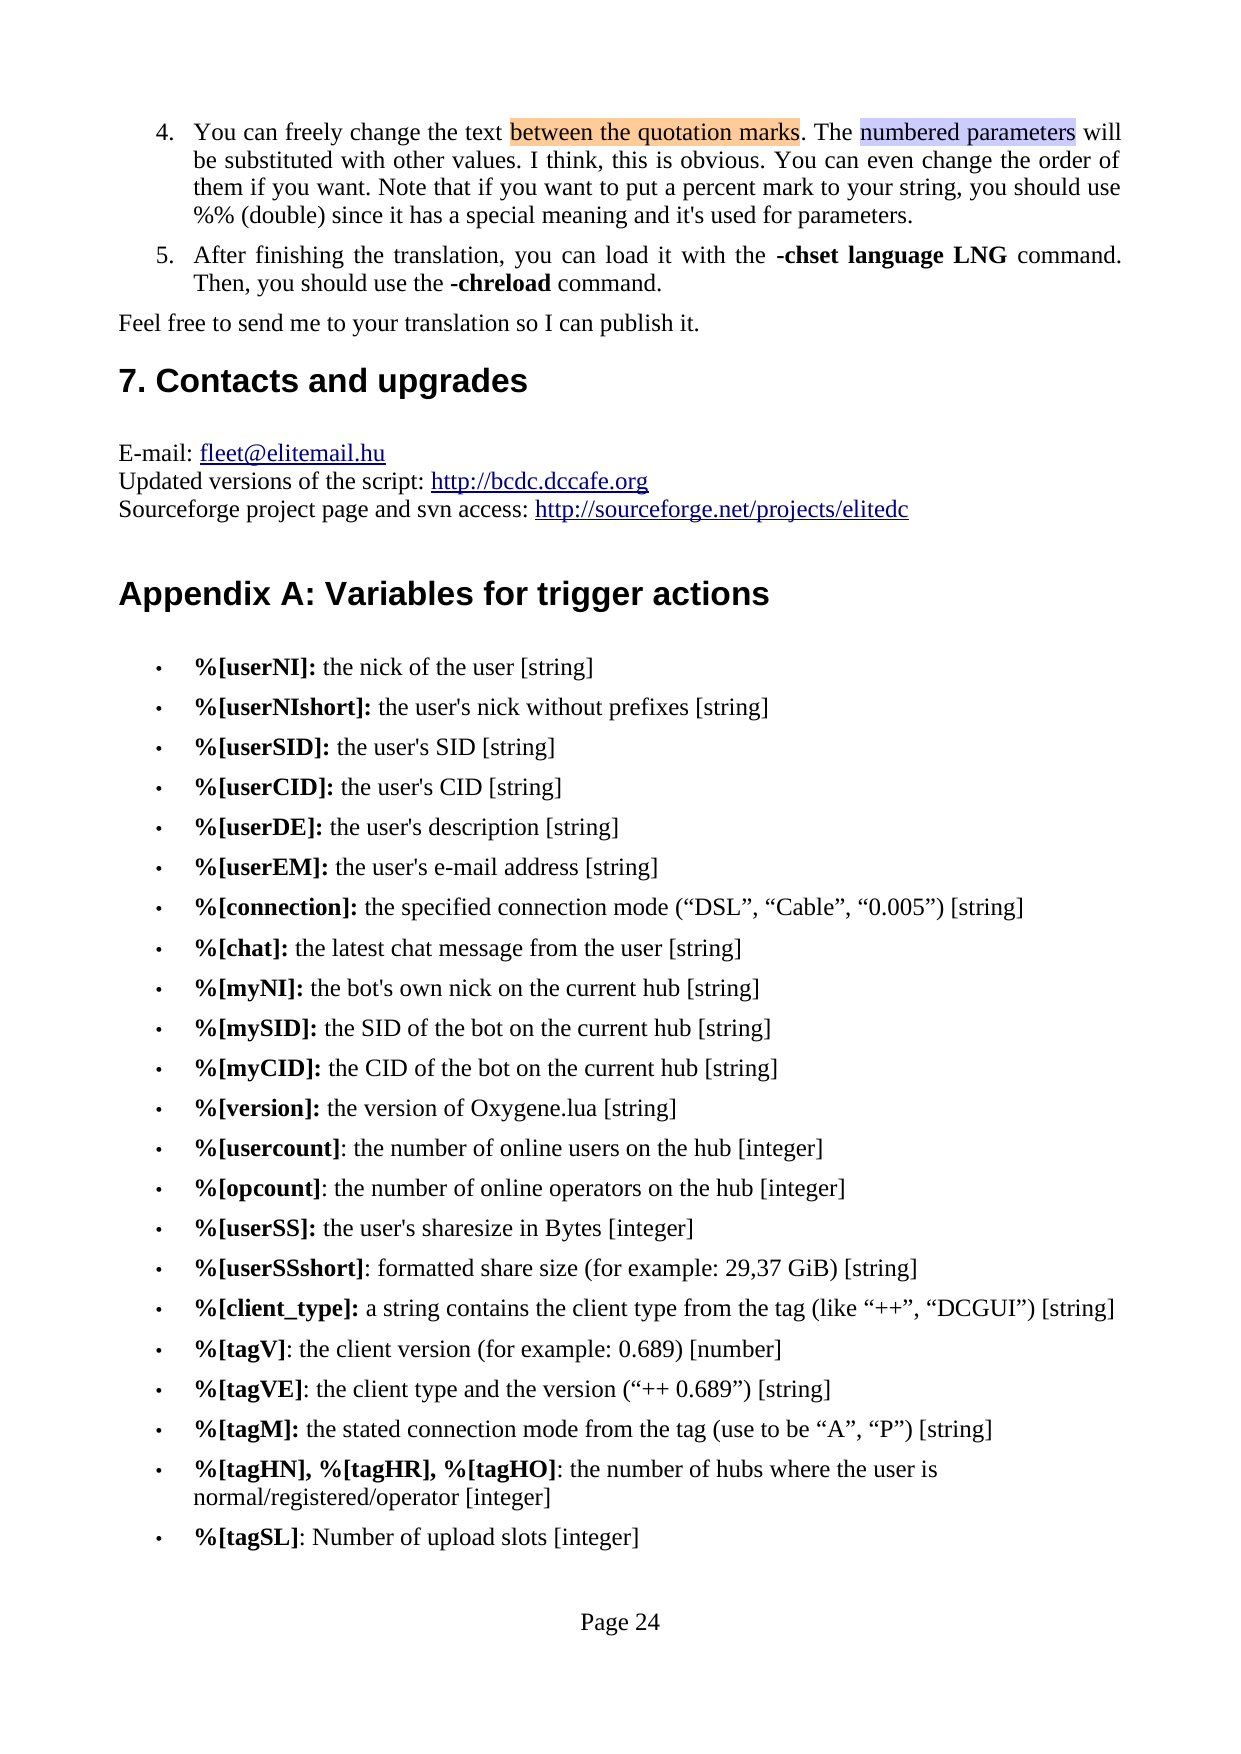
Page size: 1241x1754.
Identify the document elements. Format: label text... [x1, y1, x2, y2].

list After finishing the translation, you can load it with the -chset language LNG command. Then, you should use the -chreload command. [156, 241, 1122, 297]
list %[userNI]: the nick of the user [string] [156, 653, 1122, 681]
list %[userSID]: the user's SID [string] [156, 733, 1122, 761]
list %[chat]: the latest chat message from the user [string] [156, 934, 1122, 961]
text E-mail: fleet@elitemail.hu [118, 439, 1122, 467]
subtitle Appendix A: Variables for trigger actions [118, 575, 1122, 613]
subtitle 7. Contacts and upgrades [118, 362, 1122, 399]
list %[opcount]: the number of online operators on the hub [integer] [156, 1174, 1122, 1202]
list %[tagHN], %[tagHR], %[tagHO]: the number of hubs where the user is normal/registered/operator [integer] [156, 1455, 1122, 1510]
list You can freely change the text between the quotation marks. The numbered parameters will be substituted with other values. I think, this is obvious. You can even change the order of them if you want. Note that if you want to put a percent mark to your string, you should use %% (double) since it has a special meaning and it's used for parameters. [156, 118, 1122, 229]
list %[myNI]: the bot's own nick on the current hub [string] [156, 974, 1122, 1001]
list %[tagSL]: Number of upload slots [integer] [156, 1523, 1122, 1551]
list %[userCID]: the user's CID [string] [156, 773, 1122, 801]
text Updated versions of the script: http://bcdc.dccafe.org [118, 467, 1122, 495]
list %[version]: the version of Oxygene.lua [string] [156, 1094, 1122, 1122]
list %[client_type]: a string contains the client type from the tag (like “++”, “DCGUI”) [string] [156, 1294, 1122, 1322]
list %[userNIshort]: the user's nick without prefixes [string] [156, 693, 1122, 721]
list %[tagM]: the stated connection mode from the tag (use to be “A”, “P”) [string] [156, 1415, 1122, 1443]
list %[userEM]: the user's e-mail address [string] [156, 853, 1122, 881]
list %[userSSshort]: formatted share size (for example: 29,37 GiB) [string] [156, 1254, 1122, 1282]
list %[connection]: the specified connection mode (“DSL”, “Cable”, “0.005”) [string] [156, 893, 1122, 921]
text Feel free to send me to your translation so I can publish it. [118, 309, 1122, 337]
list %[userSS]: the user's sharesize in Bytes [integer] [156, 1214, 1122, 1242]
list %[tagV]: the client version (for example: 0.689) [number] [156, 1335, 1122, 1362]
list %[userDE]: the user's description [string] [156, 813, 1122, 841]
list %[tagVE]: the client type and the version (“++ 0.689”) [string] [156, 1375, 1122, 1402]
list %[myCID]: the CID of the bot on the current hub [string] [156, 1054, 1122, 1082]
text Sourceforge project page and svn access: http://sourceforge.net/projects/elitedc [118, 495, 1122, 523]
list %[usercount]: the number of online users on the hub [integer] [156, 1134, 1122, 1162]
list %[mySID]: the SID of the bot on the current hub [string] [156, 1014, 1122, 1042]
